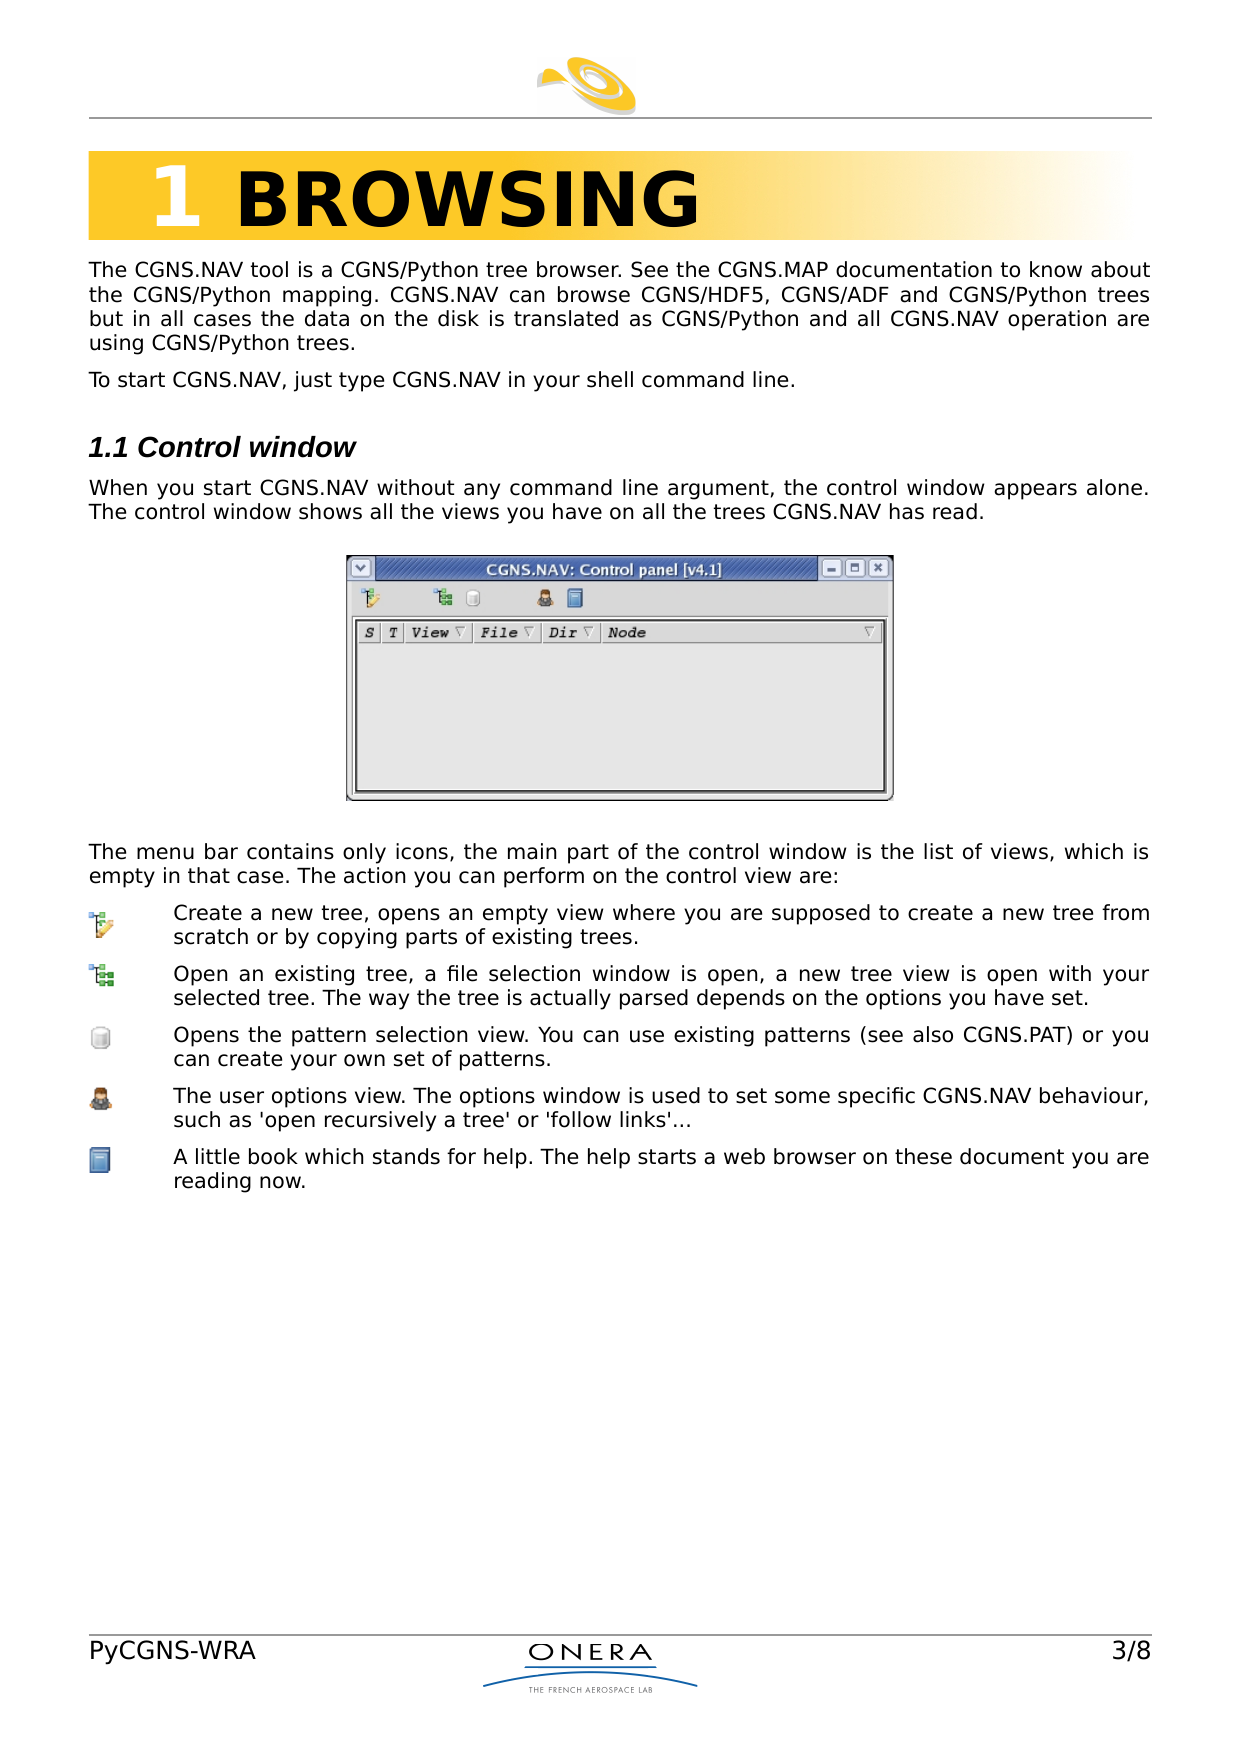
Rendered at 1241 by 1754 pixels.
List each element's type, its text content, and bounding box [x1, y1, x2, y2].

picture [88, 964, 114, 990]
picture [537, 57, 636, 115]
text Create a new tree, opens an empty view where you are supposed to create a new tree from scratch or by copying parts of existing trees. [88, 901, 1152, 949]
picture [88, 1086, 114, 1112]
picture [88, 1147, 114, 1173]
picture [88, 912, 114, 938]
text The CGNS.NAV tool is a CGNS/Python tree browser. See the CGNS.MAP documentation to know about the CGNS/Python mapping. CGNS.NAV can browse CGNS/HDF5, CGNS/ADF and CGNS/Python trees but in all cases the data on the disk is translated as CGNS/Python and all CGNS.NAV operation are using CGNS/Python trees. [88, 258, 1152, 355]
subtitle Control window [58, 430, 1152, 463]
picture [88, 1025, 114, 1051]
subtitle Browsing [88, 149, 1155, 246]
text Open an existing tree, a file selection window is open, a new tree view is open with your selected tree. The way the tree is actually parsed depends on the options you have set. [88, 962, 1152, 1010]
text A little book which stands for help. The help starts a web browser on these document you are reading now. [88, 1145, 1152, 1193]
picture [483, 1644, 698, 1693]
text To start CGNS.NAV, just type CGNS.NAV in your shell command line. [88, 368, 1152, 392]
text The menu bar contains only icons, the main part of the control window is the list of views, which is empty in that case. The action you can perform on the control view are: [88, 840, 1152, 888]
picture [346, 555, 894, 801]
text The user options view. The options window is used to set some specific CGNS.NAV behaviour, such as 'open recursively a tree' or 'follow links'... [88, 1084, 1152, 1132]
picture [88, 151, 1151, 240]
text Opens the pattern selection view. You can use existing patterns (see also CGNS.PAT) or you can create your own set of patterns. [88, 1023, 1152, 1071]
text When you start CGNS.NAV without any command line argument, the control window appears alone. The control window shows all the views you have on all the trees CGNS.NAV has read. [88, 476, 1152, 524]
